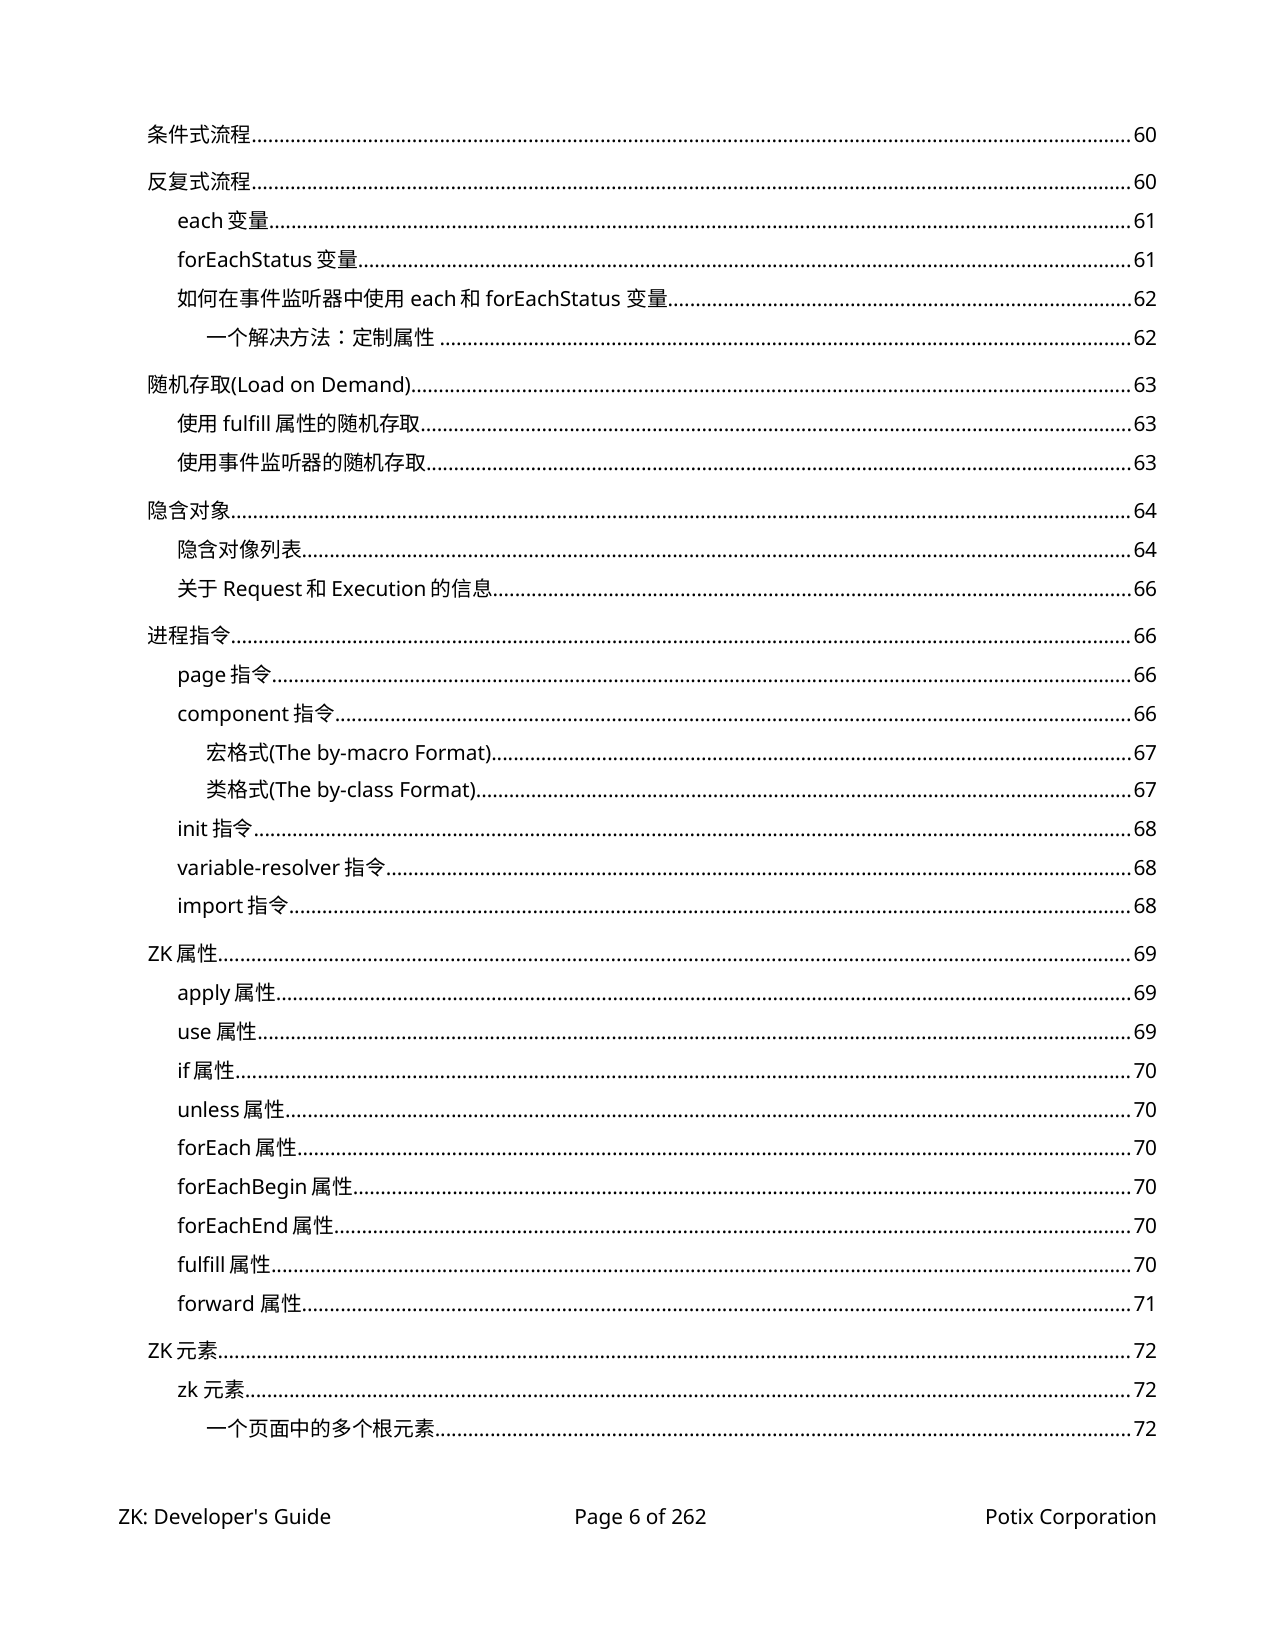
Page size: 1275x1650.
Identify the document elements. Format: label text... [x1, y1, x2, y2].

text forEach属性 70 [177, 1132, 1157, 1162]
text apply属性 69 [177, 976, 1157, 1006]
text zk 元素 72 [177, 1374, 1157, 1404]
text 随机存取(Load on Demand) 63 [148, 369, 1157, 399]
text 使用fulfill属性的随机存取 63 [177, 408, 1157, 438]
text 如何在事件监听器中使用 each和forEachStatus 变量 62 [177, 282, 1157, 312]
text ZK元素 72 [148, 1335, 1157, 1365]
text ZK属性 69 [148, 938, 1157, 968]
text 隐含对象 64 [148, 494, 1157, 524]
text each变量 61 [177, 205, 1157, 235]
text forEachEnd属性 70 [177, 1209, 1157, 1239]
text use属性 69 [177, 1015, 1157, 1045]
text 反复式流程 60 [148, 166, 1157, 196]
text fulfill属性 70 [177, 1248, 1157, 1278]
text if属性 70 [177, 1054, 1157, 1084]
text 宏格式(The by-macro Format) 67 [207, 736, 1157, 766]
text 隐含对像列表 64 [177, 533, 1157, 563]
text 关于Request和Execution的信息 66 [177, 572, 1157, 602]
text 类格式(The by-class Format) 67 [207, 773, 1157, 803]
text 使用事件监听器的随机存取 63 [177, 447, 1157, 477]
text forEachBegin属性 70 [177, 1171, 1157, 1201]
text unless属性 70 [177, 1093, 1157, 1123]
text page指令 66 [177, 659, 1157, 689]
text forEachStatus变量 61 [177, 243, 1157, 273]
text variable-resolver指令 68 [177, 851, 1157, 881]
text 条件式流程 60 [148, 118, 1157, 148]
text 一个页面中的多个根元素 72 [207, 1413, 1157, 1443]
text 进程指令 66 [148, 620, 1157, 650]
text init指令 68 [177, 812, 1157, 842]
text 一个解决方法：定制属性 62 [207, 321, 1157, 351]
text forward 属性 71 [177, 1287, 1157, 1317]
text component指令 66 [177, 697, 1157, 727]
text import指令 68 [177, 890, 1157, 920]
